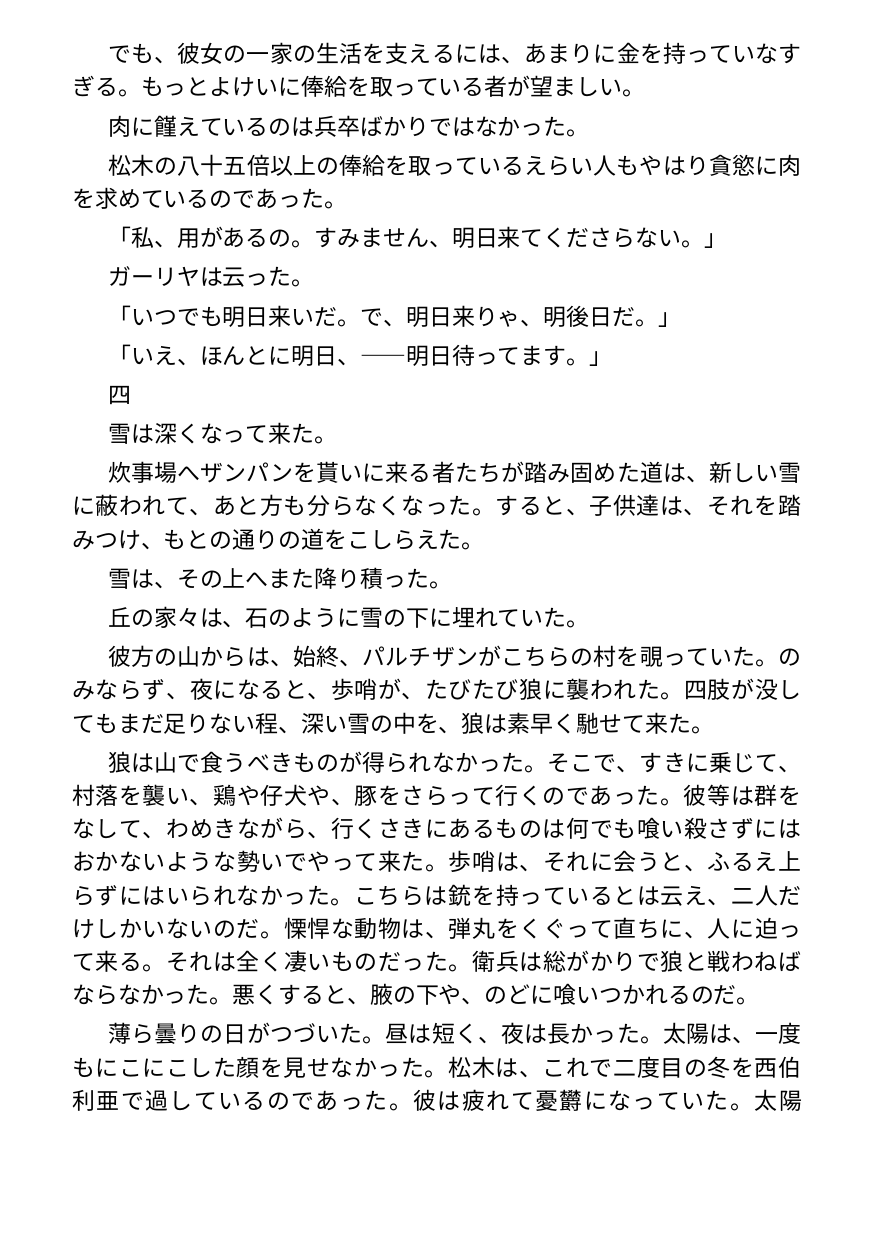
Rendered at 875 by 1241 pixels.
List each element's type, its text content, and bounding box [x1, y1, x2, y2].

text 炊事場へザンパンを貰いに来る者たちが踏み固めた道は、新しい雪に蔽われて、あと方も分らなくなった。すると、子供達は、それを踏みつけ、もとの通りの道をこしらえた。 [72, 455, 802, 555]
text 雪は、その上へまた降り積った。 [72, 561, 802, 594]
text 「いつでも明日来いだ。で、明日来りゃ、明後日だ。」 [72, 298, 802, 332]
text ガーリヤは云った。 [72, 259, 802, 292]
text 四 [72, 377, 802, 410]
text 彼方の山からは、始終、パルチザンがこちらの村を覗っていた。のみならず、夜になると、歩哨が、たびたび狼に襲われた。四肢が没してもまだ足りない程、深い雪の中を、狼は素早く馳せて来た。 [72, 639, 802, 739]
text 雪は深くなって来た。 [72, 416, 802, 449]
text 肉に饉えているのは兵卒ばかりではなかった。 [72, 108, 802, 142]
text 「いえ、ほんとに明日、――明日待ってます。」 [72, 337, 802, 371]
text 狼は山で食うべきものが得られなかった。そこで、すきに乗じて、村落を襲い、鶏や仔犬や、豚をさらって行くのであった。彼等は群をなして、わめきながら、行くさきにあるものは何でも喰い殺さずにはおかないような勢いでやって来た。歩哨は、それに会うと、ふるえ上らずにはいられなかった。こちらは銃を持っているとは云え、二人だけしかいないのだ。慄悍な動物は、弾丸をくぐって直ちに、人に迫って来る。それは全く凄いものだった。衛兵は総がかりで狼と戦わねばならなかった。悪くすると、腋の下や、のどに喰いつかれるのだ。 [72, 744, 802, 1010]
text 松木の八十五倍以上の俸給を取っているえらい人もやはり貪慾に肉を求めているのであった。 [72, 148, 802, 214]
text 丘の家々は、石のように雪の下に埋れていた。 [72, 600, 802, 633]
text でも、彼女の一家の生活を支えるには、あまりに金を持っていなすぎる。もっとよけいに俸給を取っている者が望ましい。 [72, 36, 802, 102]
text 薄ら曇りの日がつづいた。昼は短く、夜は長かった。太陽は、一度もにこにこした顔を見せなかった。松木は、これで二度目の冬を西伯利亜で過しているのであった。彼は疲れて憂欝になっていた。太陽 [72, 1016, 802, 1116]
text 「私、用があるの。すみません、明日来てくださらない。」 [72, 220, 802, 253]
